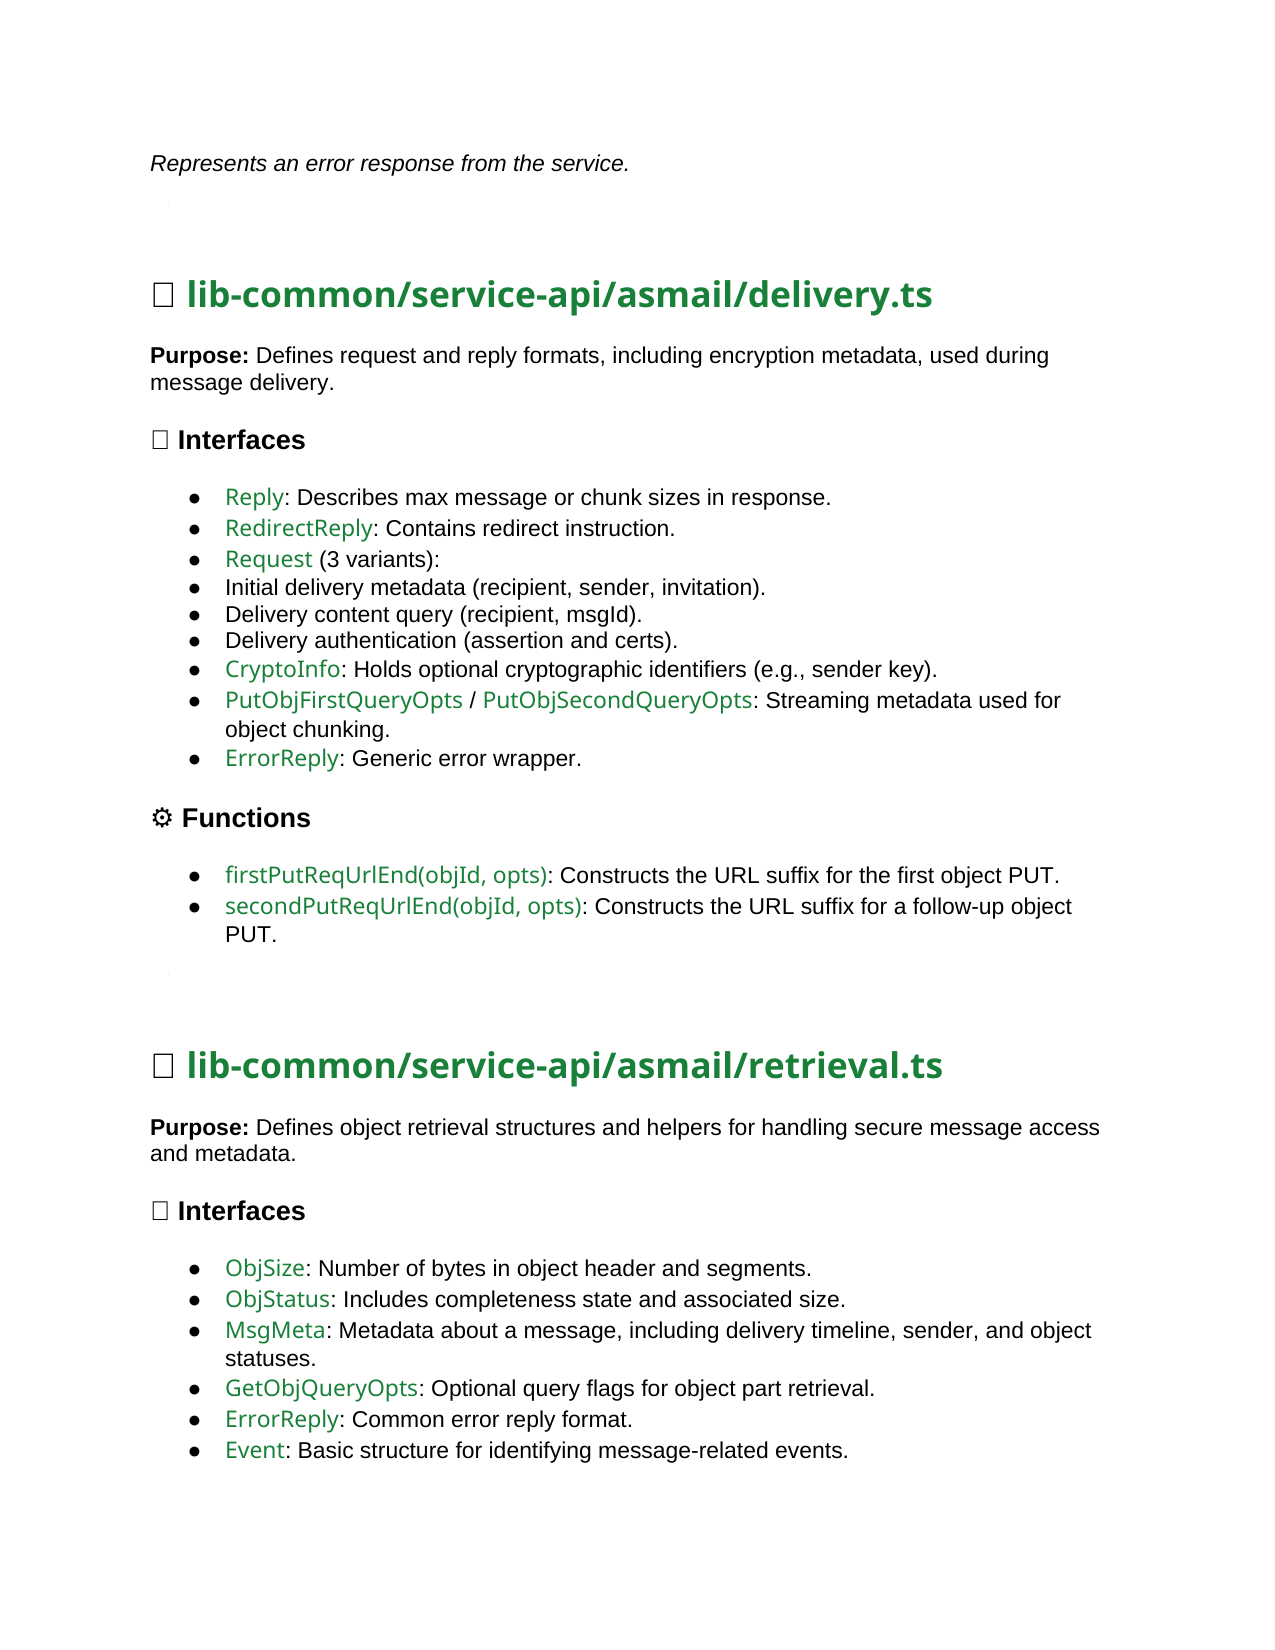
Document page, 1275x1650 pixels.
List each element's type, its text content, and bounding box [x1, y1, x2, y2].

list Delivery content query (recipient, msgId). [187, 601, 1125, 627]
list GetObjQueryOpts: Optional query flags for object part retrieval. [187, 1372, 1125, 1403]
subtitle ⚙️ Functions [150, 802, 1125, 834]
list Delivery authentication (assertion and certs). [187, 627, 1125, 653]
text Represents an error response from the service. [150, 150, 1125, 176]
list MsgMeta: Metadata about a message, including delivery timeline, sender, and object statuses. [187, 1314, 1125, 1372]
subtitle 🧩 Interfaces [150, 1195, 1125, 1227]
list Event: Basic structure for identifying message-related events. [187, 1434, 1125, 1466]
text Purpose: Defines object retrieval structures and helpers for handling secure message access and metadata. [150, 1113, 1125, 1166]
text Purpose: Defines request and reply formats, including encryption metadata, used during message delivery. [150, 342, 1125, 395]
list PutObjFirstQueryOpts / PutObjSecondQueryOpts: Streaming metadata used for object chunking. [187, 684, 1125, 742]
subtitle 📄 lib-common/service-api/asmail/delivery.ts [150, 269, 1125, 317]
list secondPutReqUrlEnd(objId, opts): Constructs the URL suffix for a follow-up object PUT. [187, 890, 1125, 948]
list CryptoInfo: Holds optional cryptographic identifiers (e.g., sender key). [187, 653, 1125, 684]
list Initial delivery metadata (recipient, sender, invitation). [187, 574, 1125, 601]
list ErrorReply: Common error reply format. [187, 1403, 1125, 1434]
subtitle 🧩 Interfaces [150, 424, 1125, 455]
list ObjSize: Number of bytes in object header and segments. [187, 1252, 1125, 1283]
list RedirectReply: Contains redirect instruction. [187, 512, 1125, 543]
list Request (3 variants): [187, 543, 1125, 574]
list ObjStatus: Includes completeness state and associated size. [187, 1283, 1125, 1314]
list ErrorReply: Generic error wrapper. [187, 742, 1125, 773]
list firstPutReqUrlEnd(objId, opts): Constructs the URL suffix for the first object PUT. [187, 859, 1125, 890]
list Reply: Describes max message or chunk sizes in response. [187, 480, 1125, 512]
subtitle 📄 lib-common/service-api/asmail/retrieval.ts [150, 1040, 1125, 1088]
